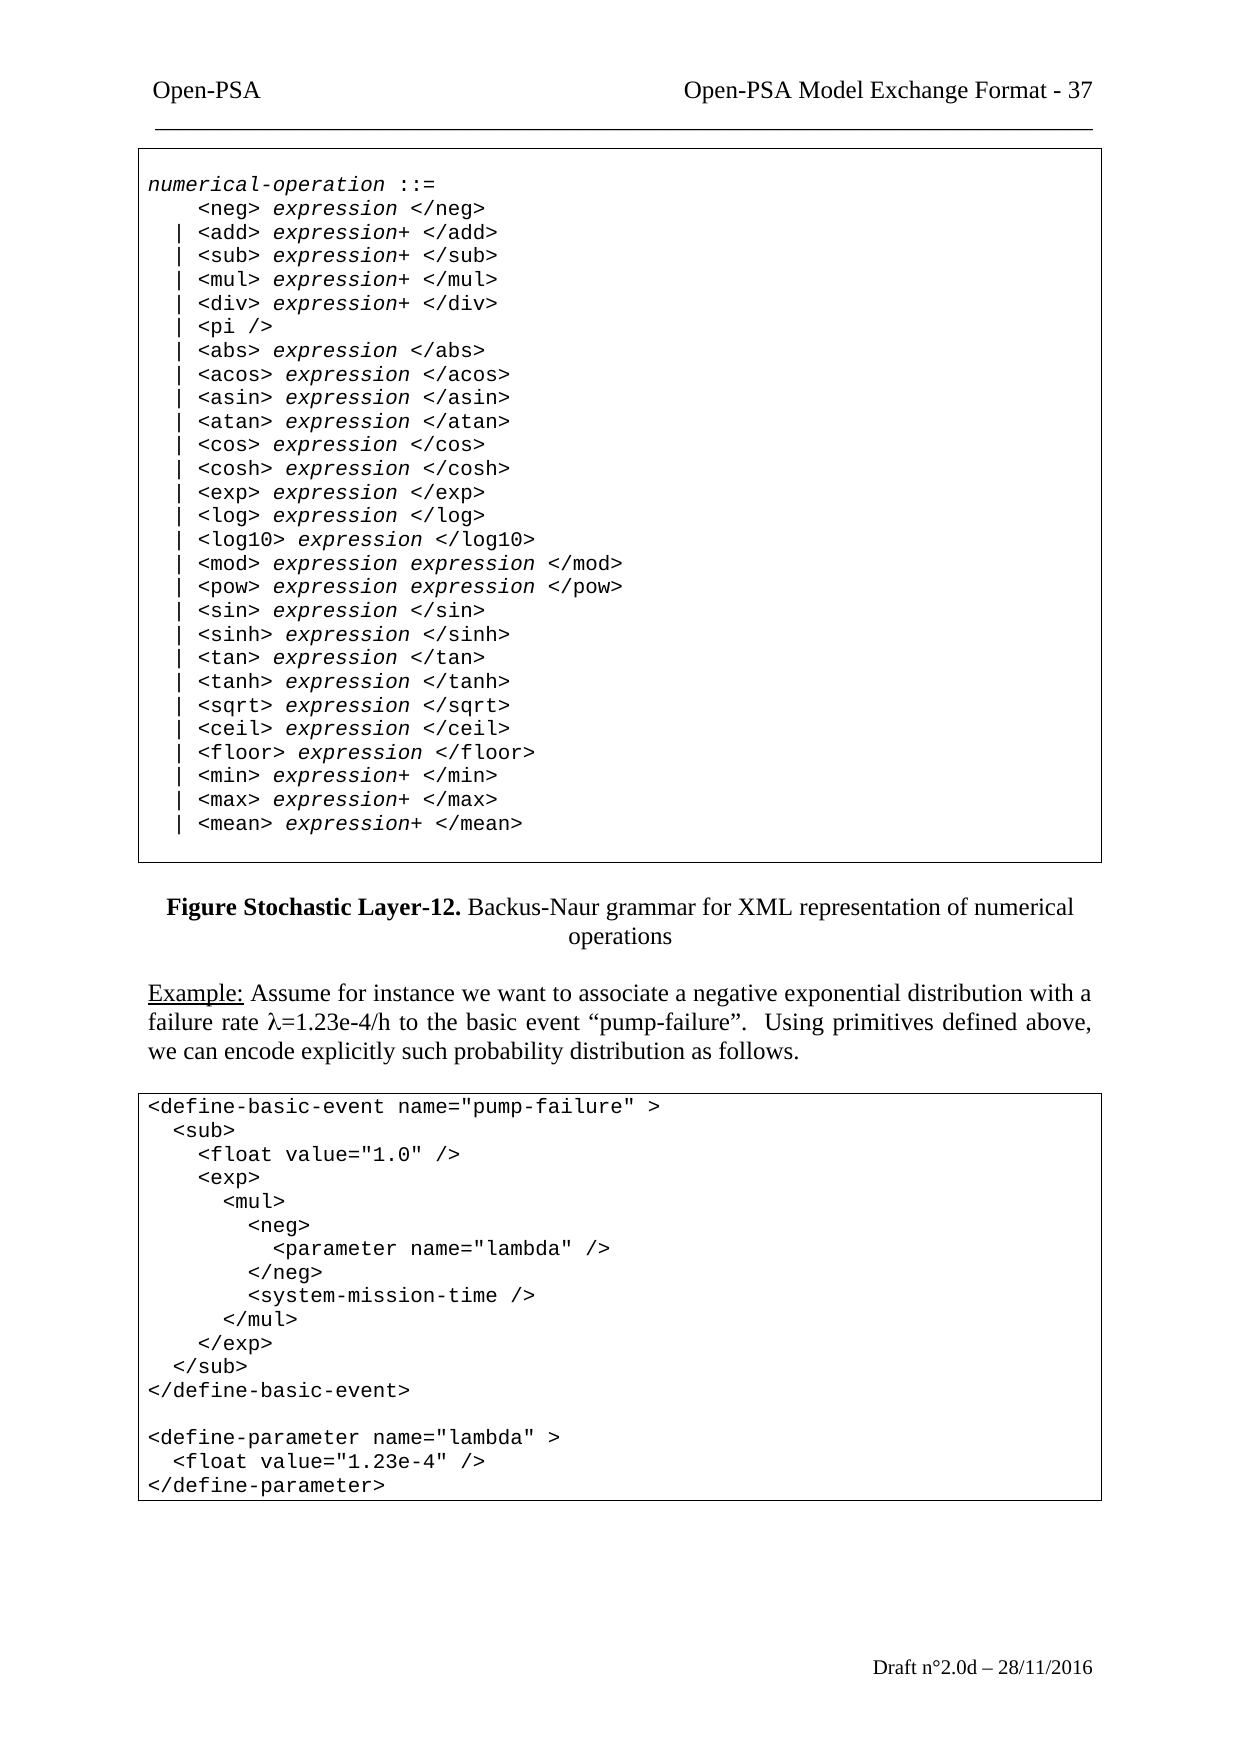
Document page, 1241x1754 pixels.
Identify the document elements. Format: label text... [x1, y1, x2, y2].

text | <acos> expression </acos> [148, 363, 1093, 387]
text | <div> expression+ </div> [148, 293, 1093, 316]
text <define-parameter name="lambda" > [148, 1427, 1093, 1451]
text | <sinh> expression </sinh> [148, 624, 1093, 647]
text | <tan> expression </tan> [148, 647, 1093, 671]
text <exp> [148, 1167, 1093, 1191]
text | <log10> expression </log10> [148, 529, 1093, 553]
text | <max> expression+ </max> [148, 789, 1093, 813]
text | <atan> expression </atan> [148, 411, 1093, 434]
text | <mean> expression+ </mean> [148, 813, 1093, 836]
text | <cos> expression </cos> [148, 434, 1093, 458]
text <float value="1.0" /> [148, 1144, 1093, 1167]
text | <mul> expression+ </mul> [148, 269, 1093, 293]
text <mul> [148, 1191, 1093, 1214]
text | <add> expression+ </add> [148, 222, 1093, 245]
text | <exp> expression </exp> [148, 482, 1093, 505]
text <sub> [148, 1120, 1093, 1144]
text <system-mission-time /> [148, 1286, 1093, 1309]
text <neg> expression </neg> [148, 198, 1093, 222]
text </define-basic-event> [148, 1380, 1093, 1404]
text | <pi /> [148, 316, 1093, 340]
text Figure Stochastic Layer‑12. Backus-Naur grammar for XML representation of numerical operations [148, 892, 1093, 949]
text | <log> expression </log> [148, 505, 1093, 529]
text <parameter name="lambda" /> [148, 1238, 1093, 1262]
text <float value="1.23e-4" /> [148, 1451, 1093, 1472]
text | <cosh> expression </cosh> [148, 458, 1093, 482]
text | <pow> expression expression </pow> [148, 576, 1093, 600]
text <define-basic-event name="pump-failure" > [139, 1094, 1101, 1120]
text | <ceil> expression </ceil> [148, 718, 1093, 742]
text | <mod> expression expression </mod> [148, 553, 1093, 576]
text | <asin> expression </asin> [148, 387, 1093, 411]
text </define-parameter> [139, 1472, 1101, 1500]
text </exp> [148, 1333, 1093, 1356]
text | <sin> expression </sin> [148, 600, 1093, 624]
text </neg> [148, 1262, 1093, 1286]
text </sub> [148, 1356, 1093, 1380]
text </mul> [148, 1309, 1093, 1333]
text <neg> [148, 1214, 1093, 1238]
text | <floor> expression </floor> [148, 742, 1093, 766]
text | <sub> expression+ </sub> [148, 245, 1093, 269]
text | <sqrt> expression </sqrt> [148, 694, 1093, 718]
text | <abs> expression </abs> [148, 340, 1093, 363]
text | <tanh> expression </tanh> [148, 671, 1093, 694]
text numerical-operation ::= [148, 174, 1093, 198]
text | <min> expression+ </min> [148, 766, 1093, 789]
text Example: Assume for instance we want to associate a negative exponential distribution with a failure rate =1.23e-4/h to the basic event “pump-failure”. Using primitives defined above, we can encode explicitly such probability distribution as follows. [148, 978, 1093, 1064]
